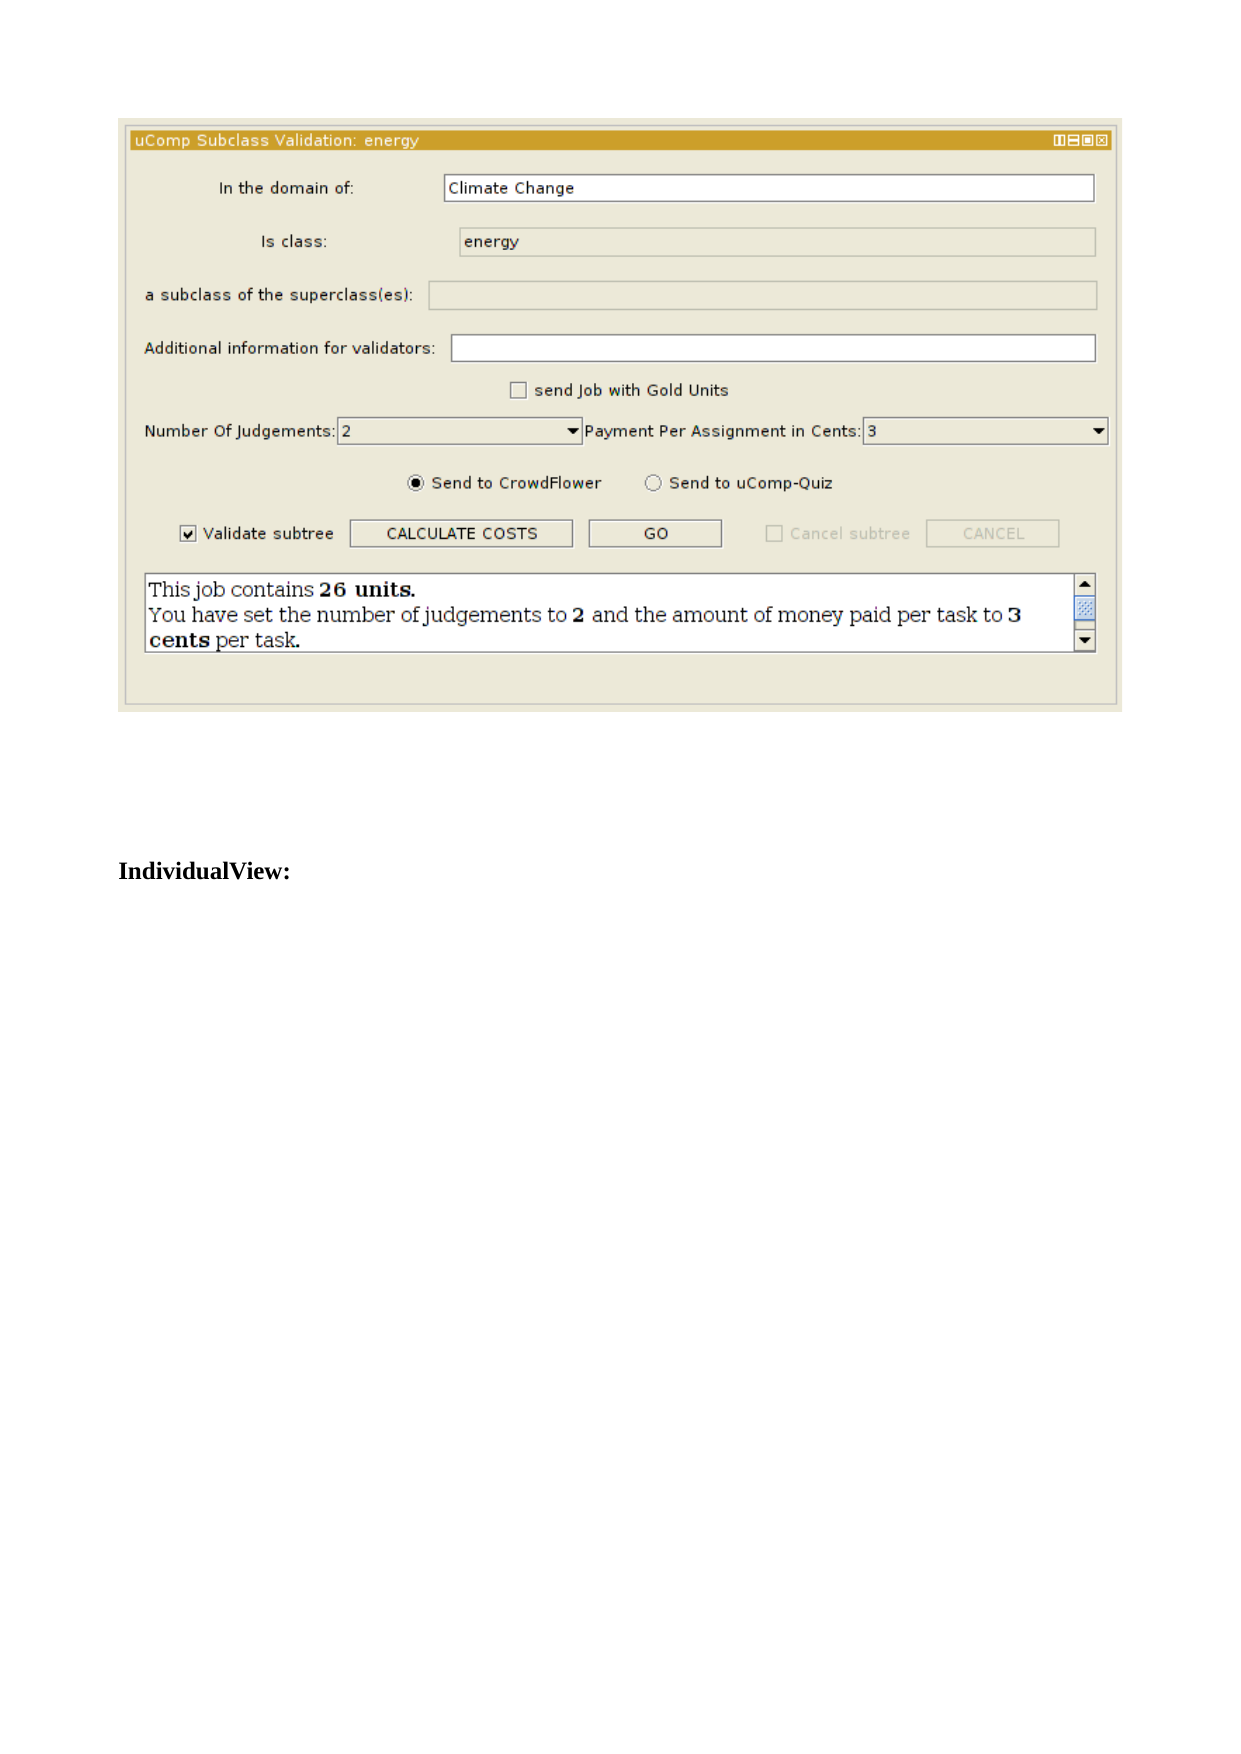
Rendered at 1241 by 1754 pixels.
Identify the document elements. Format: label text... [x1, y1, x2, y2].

text IndividualView: [118, 856, 1122, 884]
picture [118, 118, 1123, 712]
